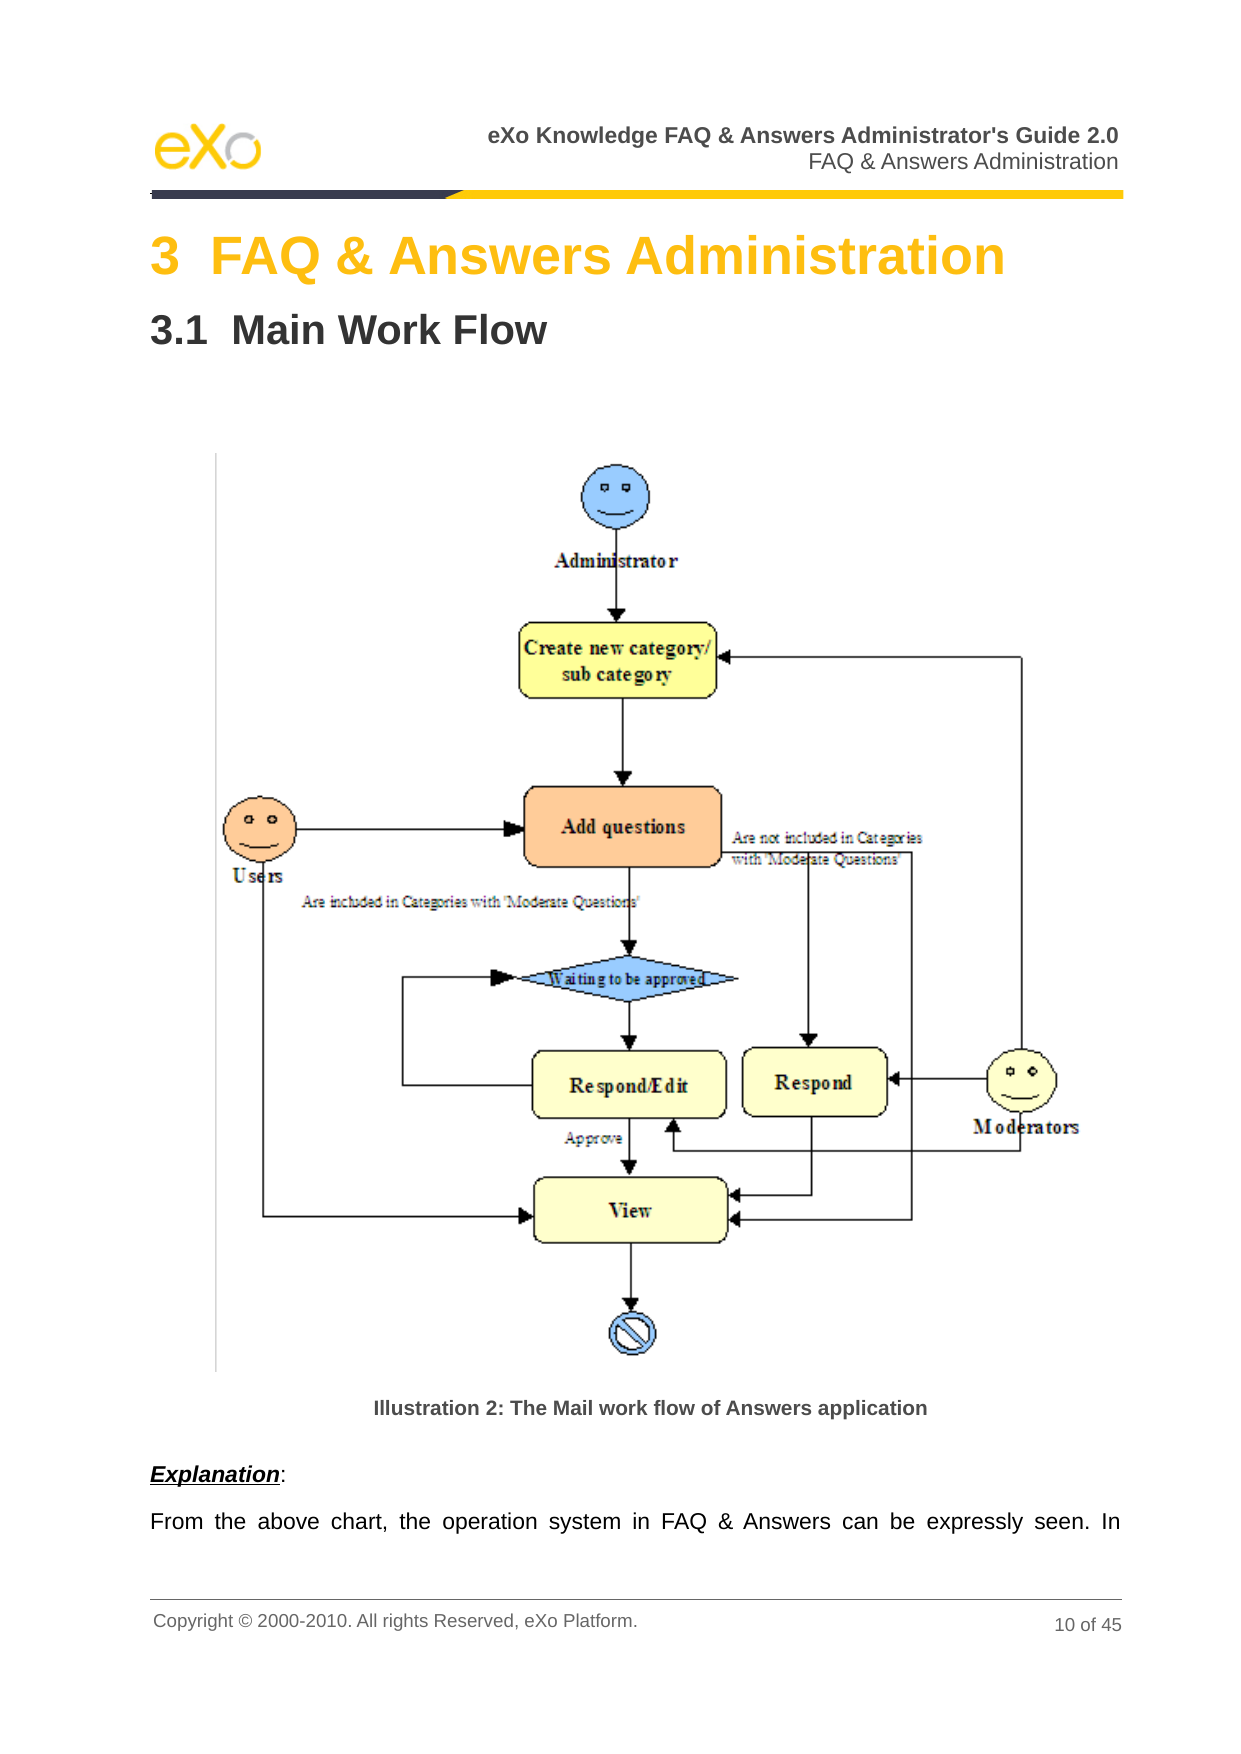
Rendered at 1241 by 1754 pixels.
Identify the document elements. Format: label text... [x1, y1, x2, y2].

picture [155, 123, 262, 170]
subtitle Main Work Flow [150, 305, 1122, 353]
text Explanation: [150, 1461, 1122, 1487]
text Illustration 2: The Mail work flow of Answers application [215, 1372, 1086, 1420]
subtitle FAQ & Answers Administration [150, 223, 1122, 286]
picture [151, 190, 1124, 199]
text From the above chart, the operation system in FAQ & Answers can be expressly seen. In [150, 1508, 1122, 1534]
picture [215, 453, 1087, 1372]
